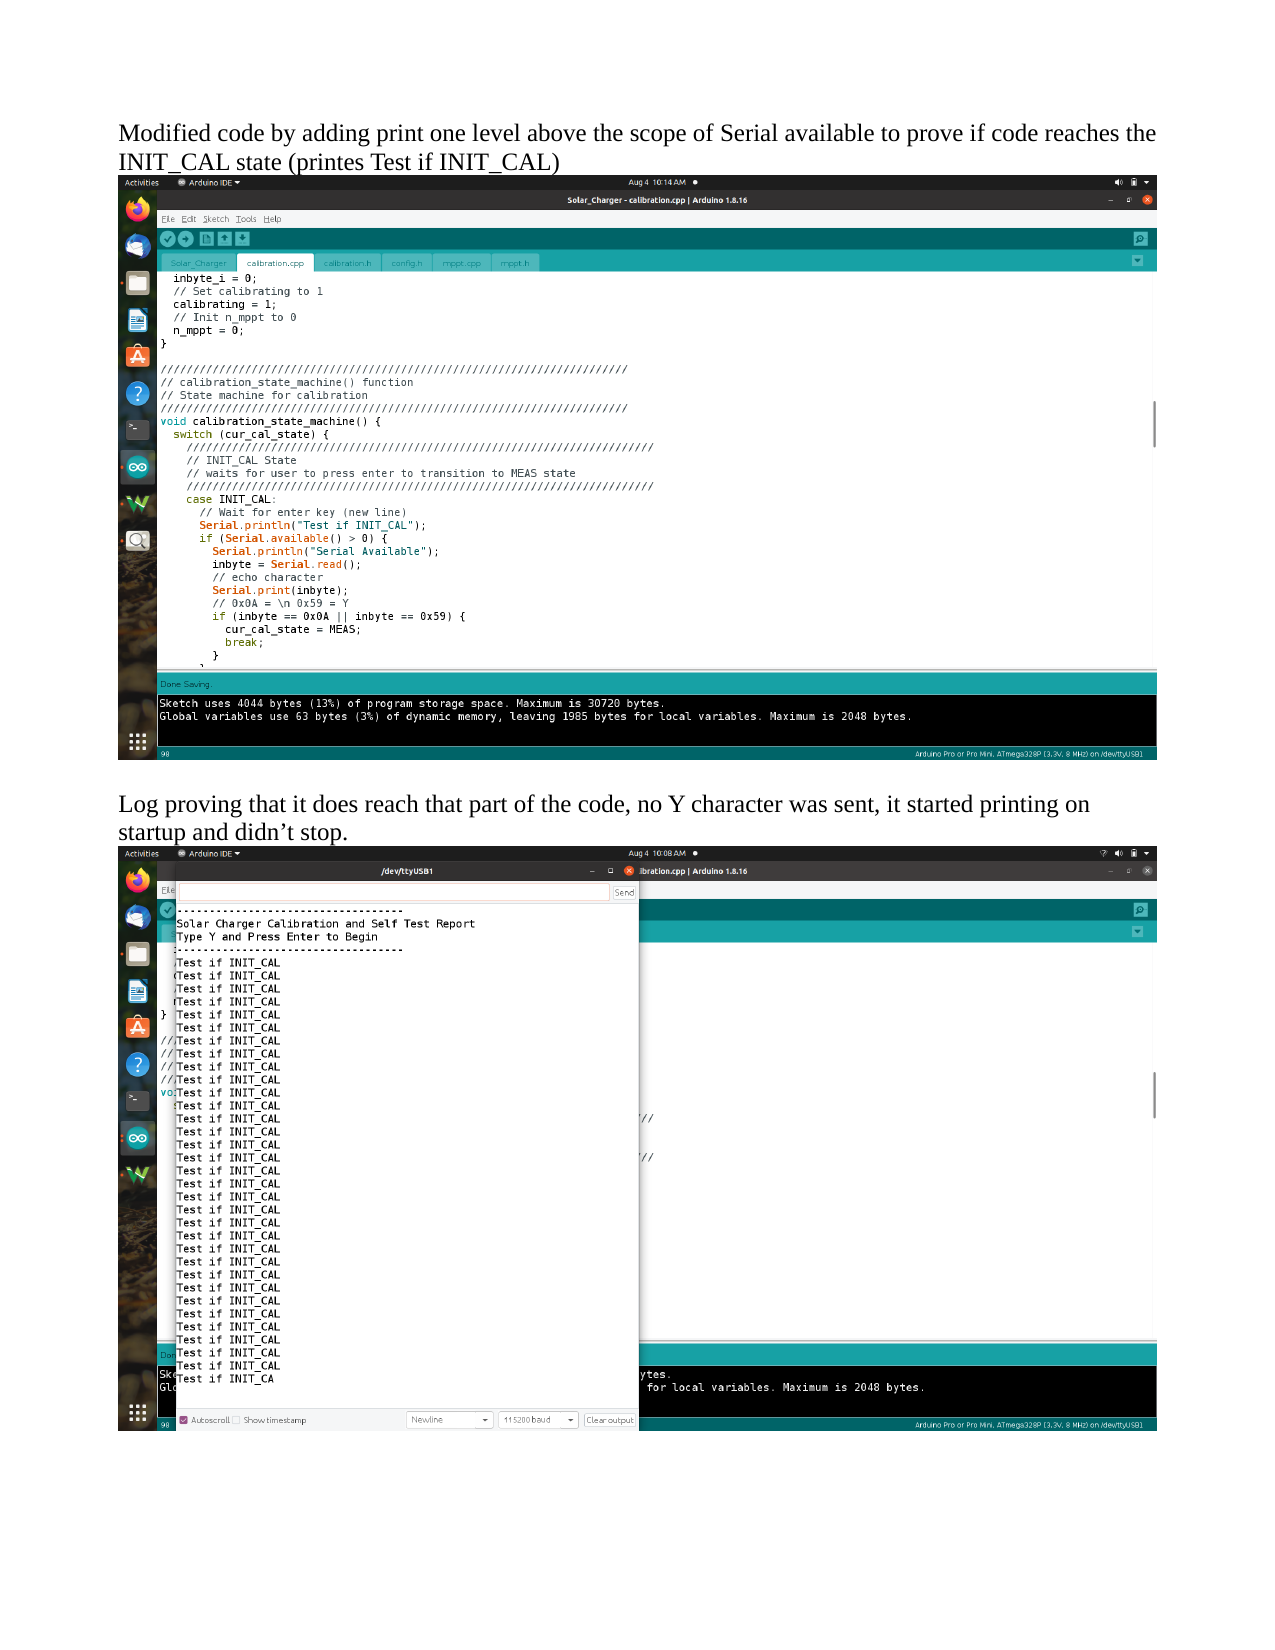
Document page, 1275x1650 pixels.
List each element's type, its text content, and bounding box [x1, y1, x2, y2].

picture [118, 846, 1157, 1431]
text Modified code by adding print one level above the scope of Serial available to prove if code reaches the INIT_CAL state (printes Test if INIT_CAL) [118, 118, 1157, 175]
text Log proving that it does reach that part of the code, no Y character was sent, it started printing on startup and didn’t stop. [118, 789, 1157, 846]
picture [118, 175, 1157, 760]
